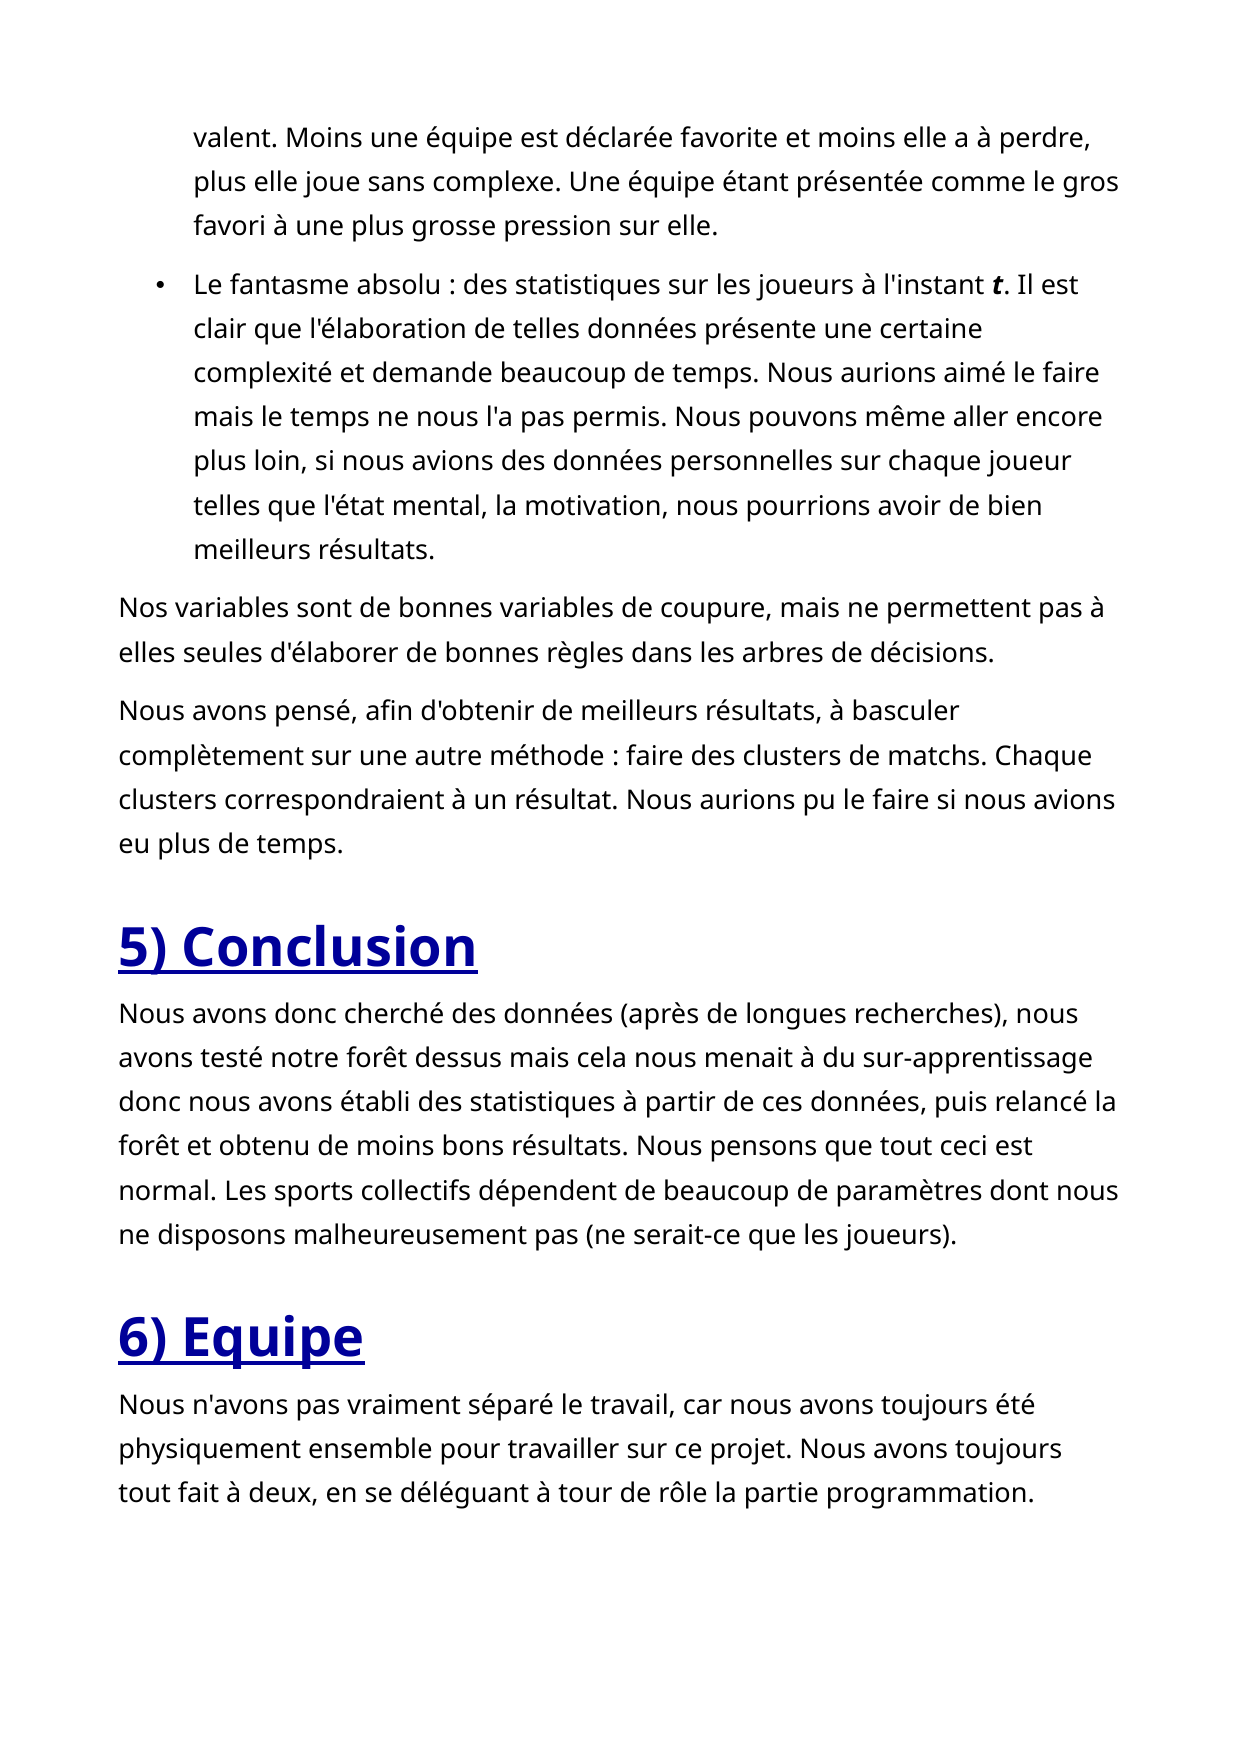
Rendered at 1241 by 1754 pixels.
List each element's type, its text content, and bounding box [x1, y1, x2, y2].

text Nous avons pensé, afin d'obtenir de meilleurs résultats, à basculer complètement sur une autre méthode : faire des clusters de matchs. Chaque clusters correspondraient à un résultat. Nous aurions pu le faire si nous avions eu plus de temps. [118, 692, 1122, 861]
text Nous avons donc cherché des données (après de longues recherches), nous avons testé notre forêt dessus mais cela nous menait à du sur-apprentissage donc nous avons établi des statistiques à partir de ces données, puis relancé la forêt et obtenu de moins bons résultats. Nous pensons que tout ceci est normal. Les sports collectifs dépendent de beaucoup de paramètres dont nous ne disposons malheureusement pas (ne serait-ce que les joueurs). [118, 994, 1122, 1252]
subtitle 5) Conclusion [118, 908, 1122, 982]
subtitle 6) Equipe [118, 1299, 1122, 1373]
text Nous n'avons pas vraiment séparé le travail, car nous avons toujours été physiquement ensemble pour travailler sur ce projet. Nous avons toujours tout fait à deux, en se déléguant à tour de rôle la partie programmation. [118, 1385, 1122, 1510]
text Nos variables sont de bonnes variables de coupure, mais ne permettent pas à elles seules d'élaborer de bonnes règles dans les arbres de décisions. [118, 589, 1122, 670]
list Le fantasme absolu : des statistiques sur les joueurs à l'instant t. Il est clair que l'élaboration de telles données présente une certaine complexité et demande beaucoup de temps. Nous aurions aimé le faire mais le temps ne nous l'a pas permis. Nous pouvons même aller encore plus loin, si nous avions des données personnelles sur chaque joueur telles que l'état mental, la motivation, nous pourrions avoir de bien meilleurs résultats. [156, 265, 1122, 567]
list valent. Moins une équipe est déclarée favorite et moins elle a à perdre, plus elle joue sans complexe. Une équipe étant présentée comme le gros favori à une plus grosse pression sur elle. [156, 118, 1122, 243]
